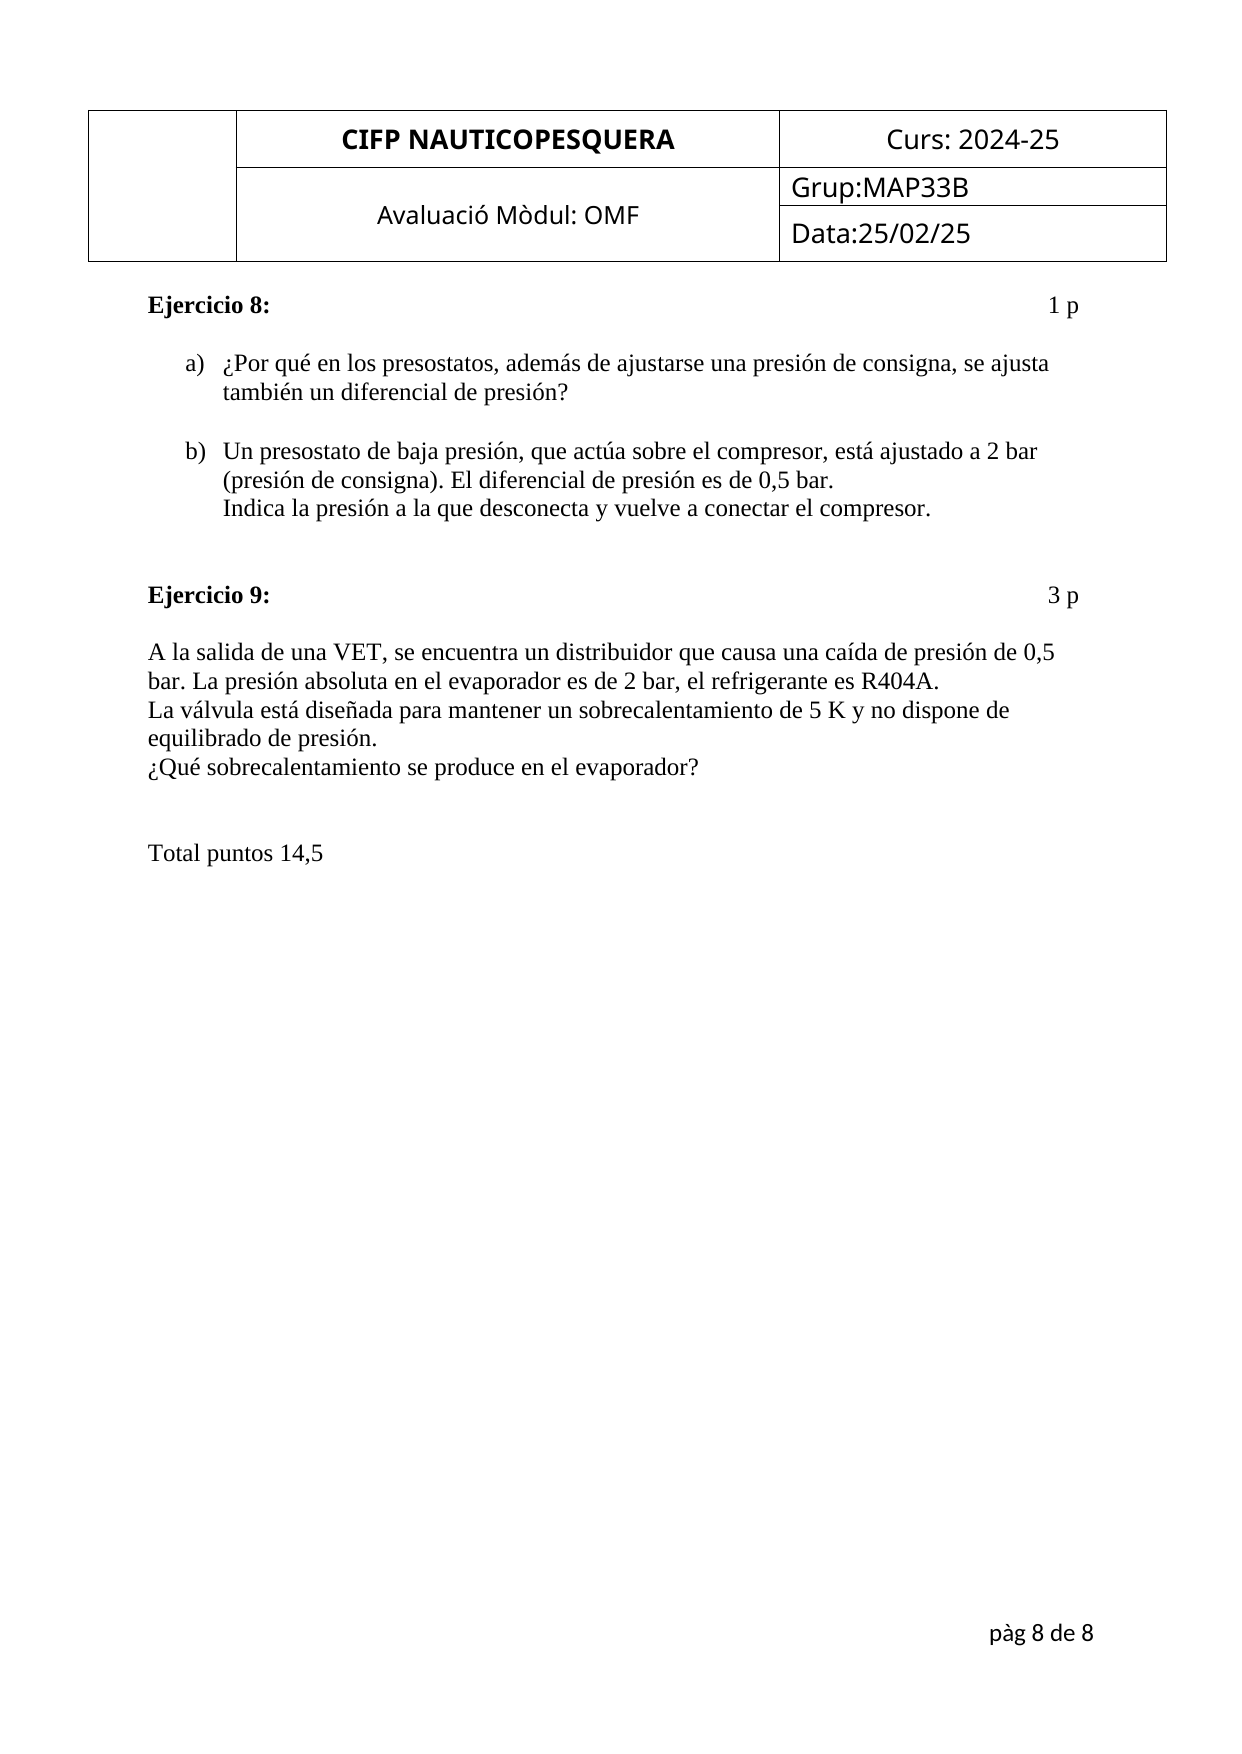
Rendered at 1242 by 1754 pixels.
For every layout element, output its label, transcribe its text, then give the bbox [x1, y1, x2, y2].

text Ejercicio 9: 3 p [148, 580, 1094, 608]
text La válvula está diseñada para mantener un sobrecalentamiento de 5 K y no dispone de equilibrado de presión. [148, 695, 1094, 752]
text A la salida de una VET, se encuentra un distribuidor que causa una caída de presión de 0,5 bar. La presión absoluta en el evaporador es de 2 bar, el refrigerante es R404A. [148, 637, 1094, 695]
list ¿Por qué en los presostatos, además de ajustarse una presión de consigna, se ajusta también un diferencial de presión? [185, 348, 1094, 405]
list Un presostato de baja presión, que actúa sobre el compresor, está ajustado a 2 bar (presión de consigna). El diferencial de presión es de 0,5 bar. [185, 436, 1094, 493]
text Total puntos 14,5 [148, 838, 1094, 867]
text Ejercicio 8: 1 p [148, 290, 1094, 319]
text Indica la presión a la que desconecta y vuelve a conectar el compresor. [148, 493, 1094, 522]
text ¿Qué sobrecalentamiento se produce en el evaporador? [148, 752, 1094, 781]
